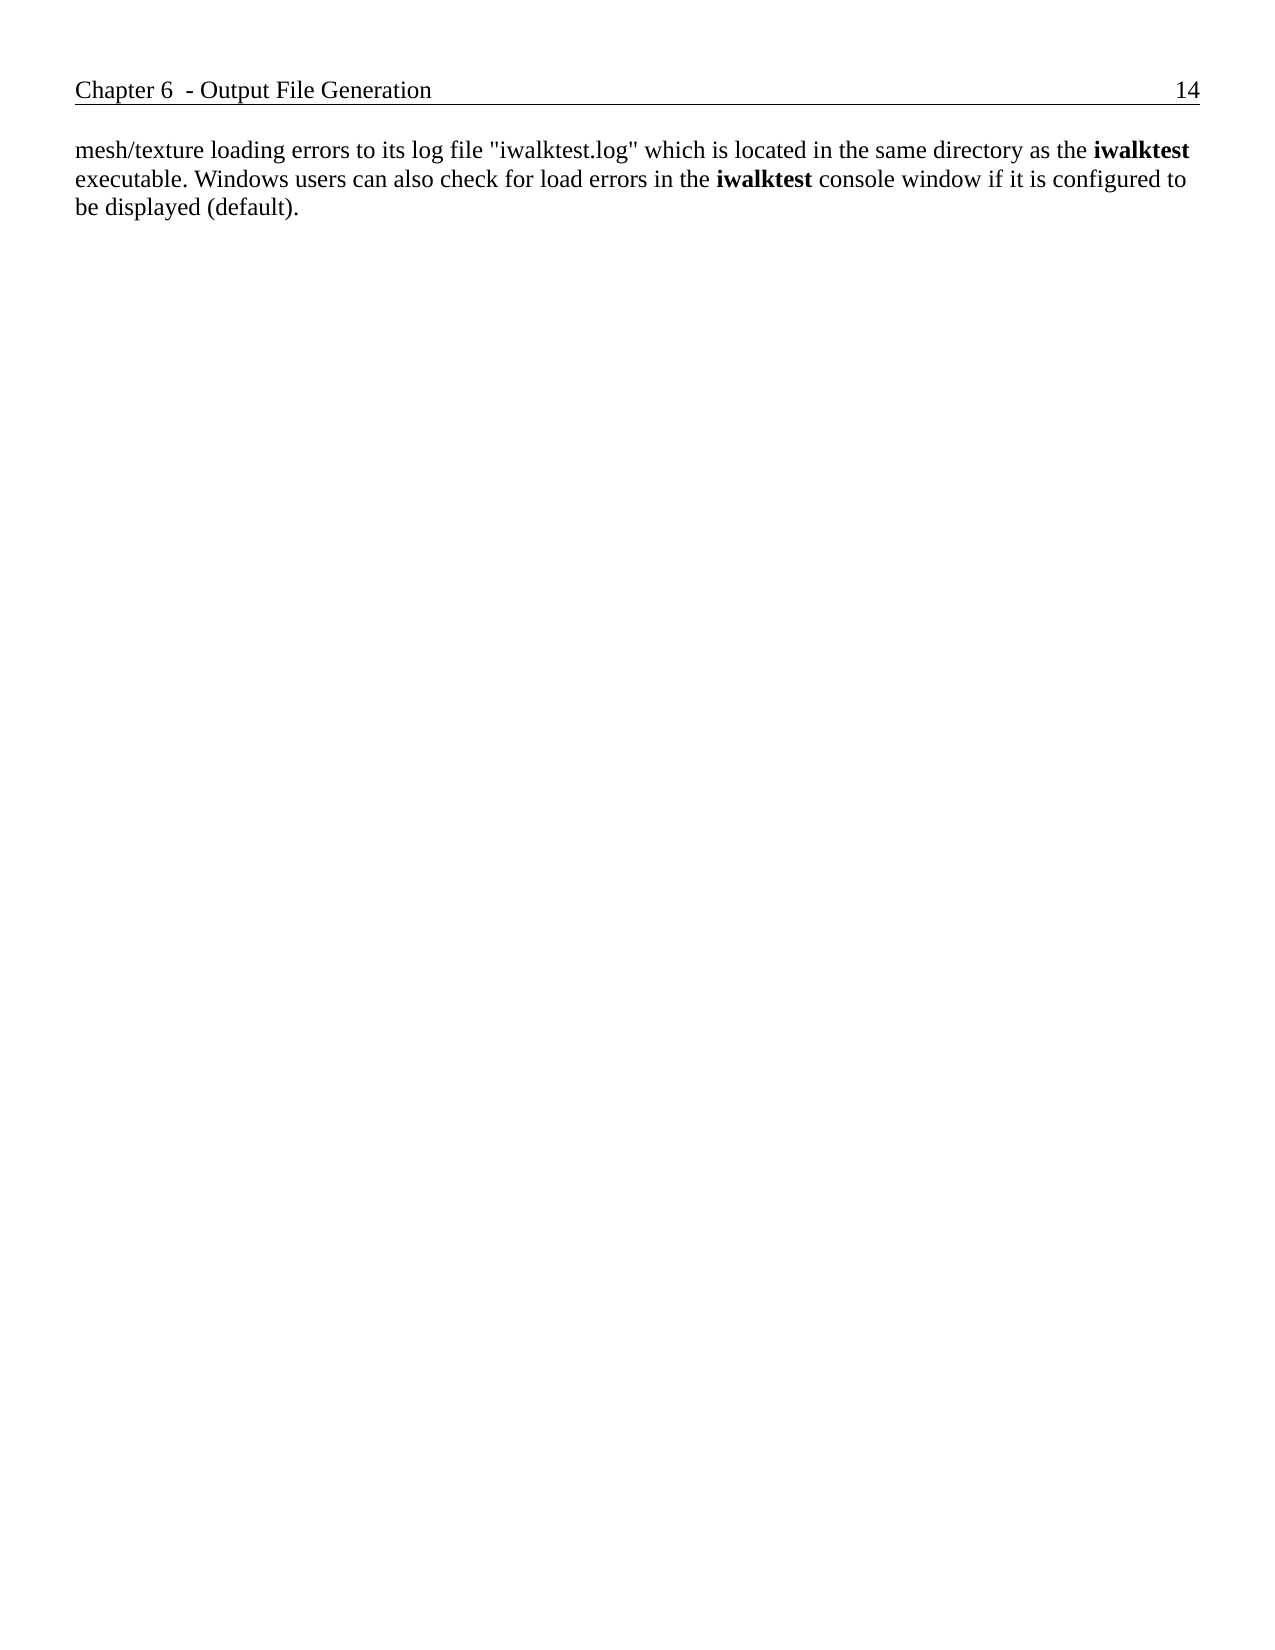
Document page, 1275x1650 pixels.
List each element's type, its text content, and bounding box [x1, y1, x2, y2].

text mesh/texture loading errors to its log file "iwalktest.log" which is located in the same directory as the iwalktest executable. Windows users can also check for load errors in the iwalktest console window if it is configured to be displayed (default). [75, 135, 1200, 221]
